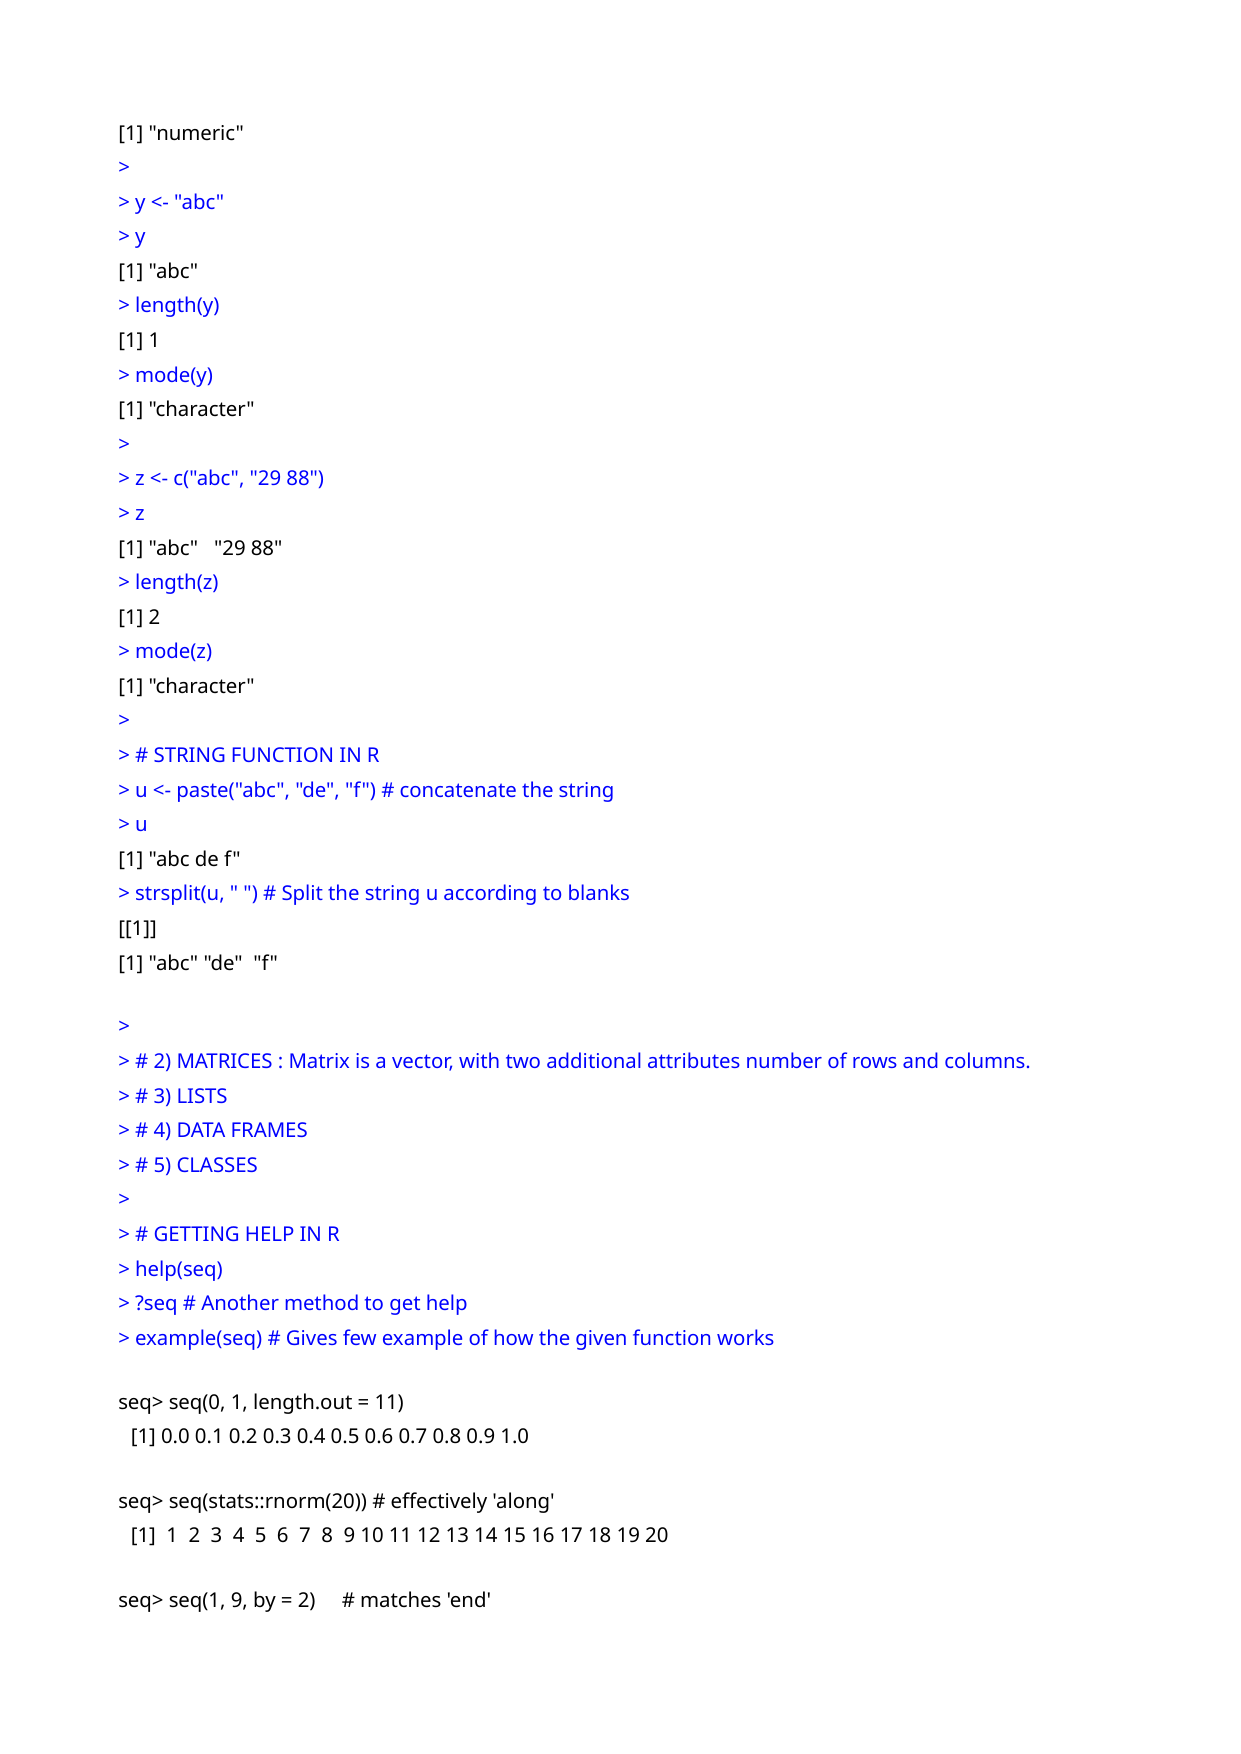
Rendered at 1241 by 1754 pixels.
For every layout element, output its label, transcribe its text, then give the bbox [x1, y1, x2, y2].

text > y <- "abc" [118, 187, 1122, 215]
text [1] 1 2 3 4 5 6 7 8 9 10 11 12 13 14 15 16 17 18 19 20 [118, 1521, 1122, 1549]
text seq> seq(0, 1, length.out = 11) [118, 1387, 1122, 1415]
text > [118, 1012, 1122, 1040]
text [1] "numeric" [118, 118, 1122, 146]
text > [118, 1185, 1122, 1213]
text [1] "abc" [118, 256, 1122, 284]
text seq> seq(1, 9, by = 2) # matches 'end' [118, 1586, 1122, 1613]
text > length(y) [118, 291, 1122, 319]
text > z [118, 498, 1122, 526]
text [1] "abc de f" [118, 844, 1122, 872]
text > # STRING FUNCTION IN R [118, 741, 1122, 768]
text > mode(y) [118, 360, 1122, 388]
text [1] "abc" "de" "f" [118, 948, 1122, 976]
text > help(seq) [118, 1254, 1122, 1282]
text > u [118, 810, 1122, 837]
text > # 5) CLASSES [118, 1151, 1122, 1178]
text > z <- c("abc", "29 88") [118, 464, 1122, 492]
text > [118, 153, 1122, 180]
text > # 2) MATRICES : Matrix is a vector, with two additional attributes number of rows and columns. [118, 1047, 1122, 1074]
text seq> seq(stats::rnorm(20)) # effectively 'along' [118, 1487, 1122, 1514]
text > mode(z) [118, 637, 1122, 664]
text [1] "character" [118, 671, 1122, 699]
text > [118, 706, 1122, 734]
text > y [118, 222, 1122, 249]
text > length(z) [118, 568, 1122, 595]
text [1] 0.0 0.1 0.2 0.3 0.4 0.5 0.6 0.7 0.8 0.9 1.0 [118, 1422, 1122, 1450]
text [1] "character" [118, 395, 1122, 422]
text > # 3) LISTS [118, 1081, 1122, 1109]
text > ?seq # Another method to get help [118, 1289, 1122, 1317]
text [[1]] [118, 913, 1122, 941]
text [1] 1 [118, 326, 1122, 353]
text [1] "abc" "29 88" [118, 533, 1122, 561]
text > # GETTING HELP IN R [118, 1220, 1122, 1247]
text [1] 2 [118, 602, 1122, 630]
text > example(seq) # Gives few example of how the given function works [118, 1323, 1122, 1351]
text > [118, 429, 1122, 457]
text > strsplit(u, " ") # Split the string u according to blanks [118, 879, 1122, 907]
text > # 4) DATA FRAMES [118, 1116, 1122, 1144]
text > u <- paste("abc", "de", "f") # concatenate the string [118, 775, 1122, 803]
